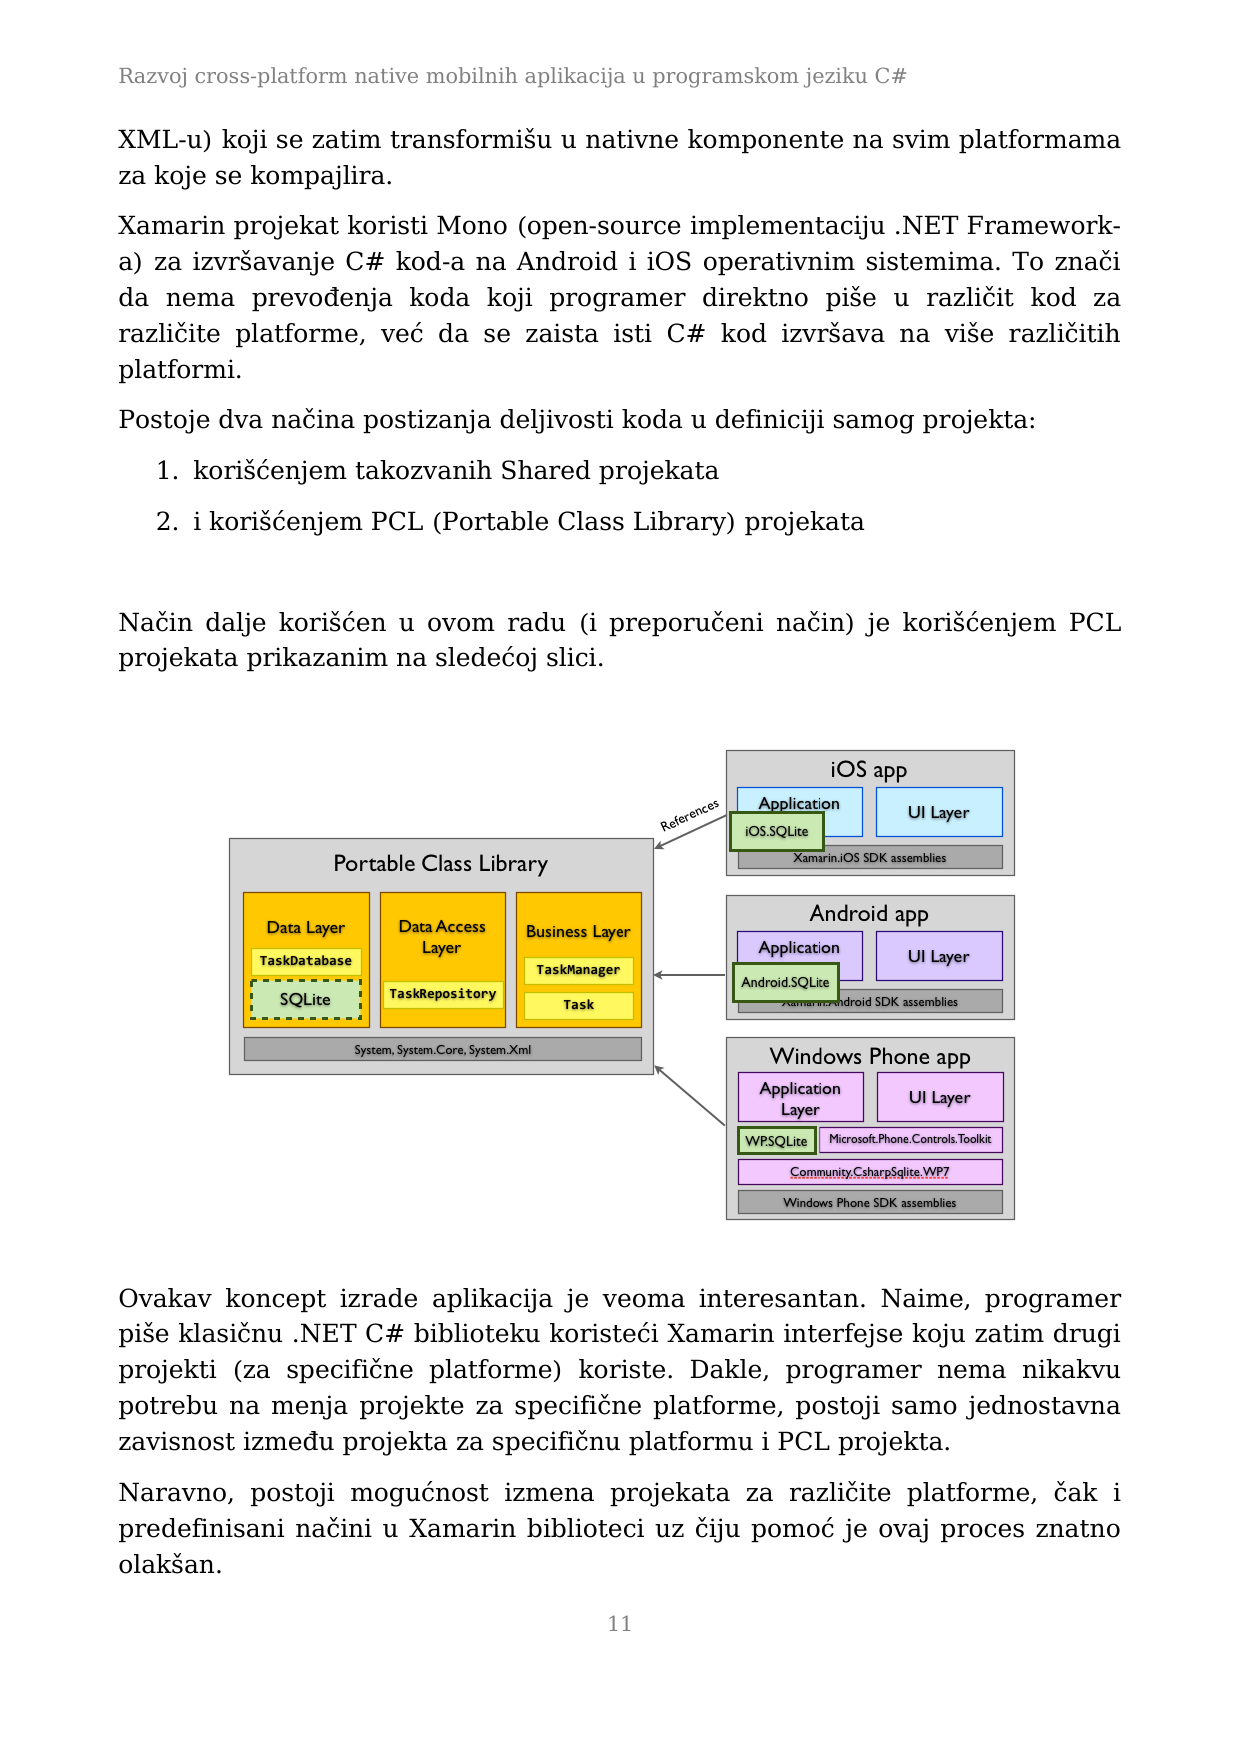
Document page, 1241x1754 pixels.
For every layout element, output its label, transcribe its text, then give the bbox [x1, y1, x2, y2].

picture [221, 743, 1020, 1226]
text Ovakav koncept izrade aplikacija je veoma interesantan. Naime, programer piše klasičnu .NET C# biblioteku koristeći Xamarin interfejse koju zatim drugi projekti (za specifične platforme) koriste. Dakle, programer nema nikakvu potrebu na menja projekte za specifične platforme, postoji samo jednostavna zavisnost između projekta za specifičnu platformu i PCL projekta. [118, 1282, 1122, 1456]
text Postoje dva načina postizanja deljivosti koda u definiciji samog projekta: [118, 404, 1122, 434]
text Način dalje korišćen u ovom radu (i preporučeni način) je korišćenjem PCL projekata prikazanim na sledećoj slici. [118, 606, 1122, 672]
list korišćenjem takozvanih Shared projekata [156, 454, 1122, 484]
list i korišćenjem PCL (Portable Class Library) projekata [156, 505, 1122, 535]
text Xamarin projekat koristi Mono (open-source implementaciju .NET Framework-a) za izvršavanje C# kod-a na Android i iOS operativnim sistemima. To znači da nema prevođenja koda koji programer direktno piše u različit kod za različite platforme, već da se zaista isti C# kod izvršava na više različitih platformi. [118, 210, 1122, 383]
text XML-u) koji se zatim transformišu u nativne komponente na svim platformama za koje se kompajlira. [118, 123, 1122, 189]
text Naravno, postoji mogućnost izmena projekata za različite platforme, čak i predefinisani načini u Xamarin biblioteci uz čiju pomoć je ovaj proces znatno olakšan. [118, 1476, 1122, 1578]
